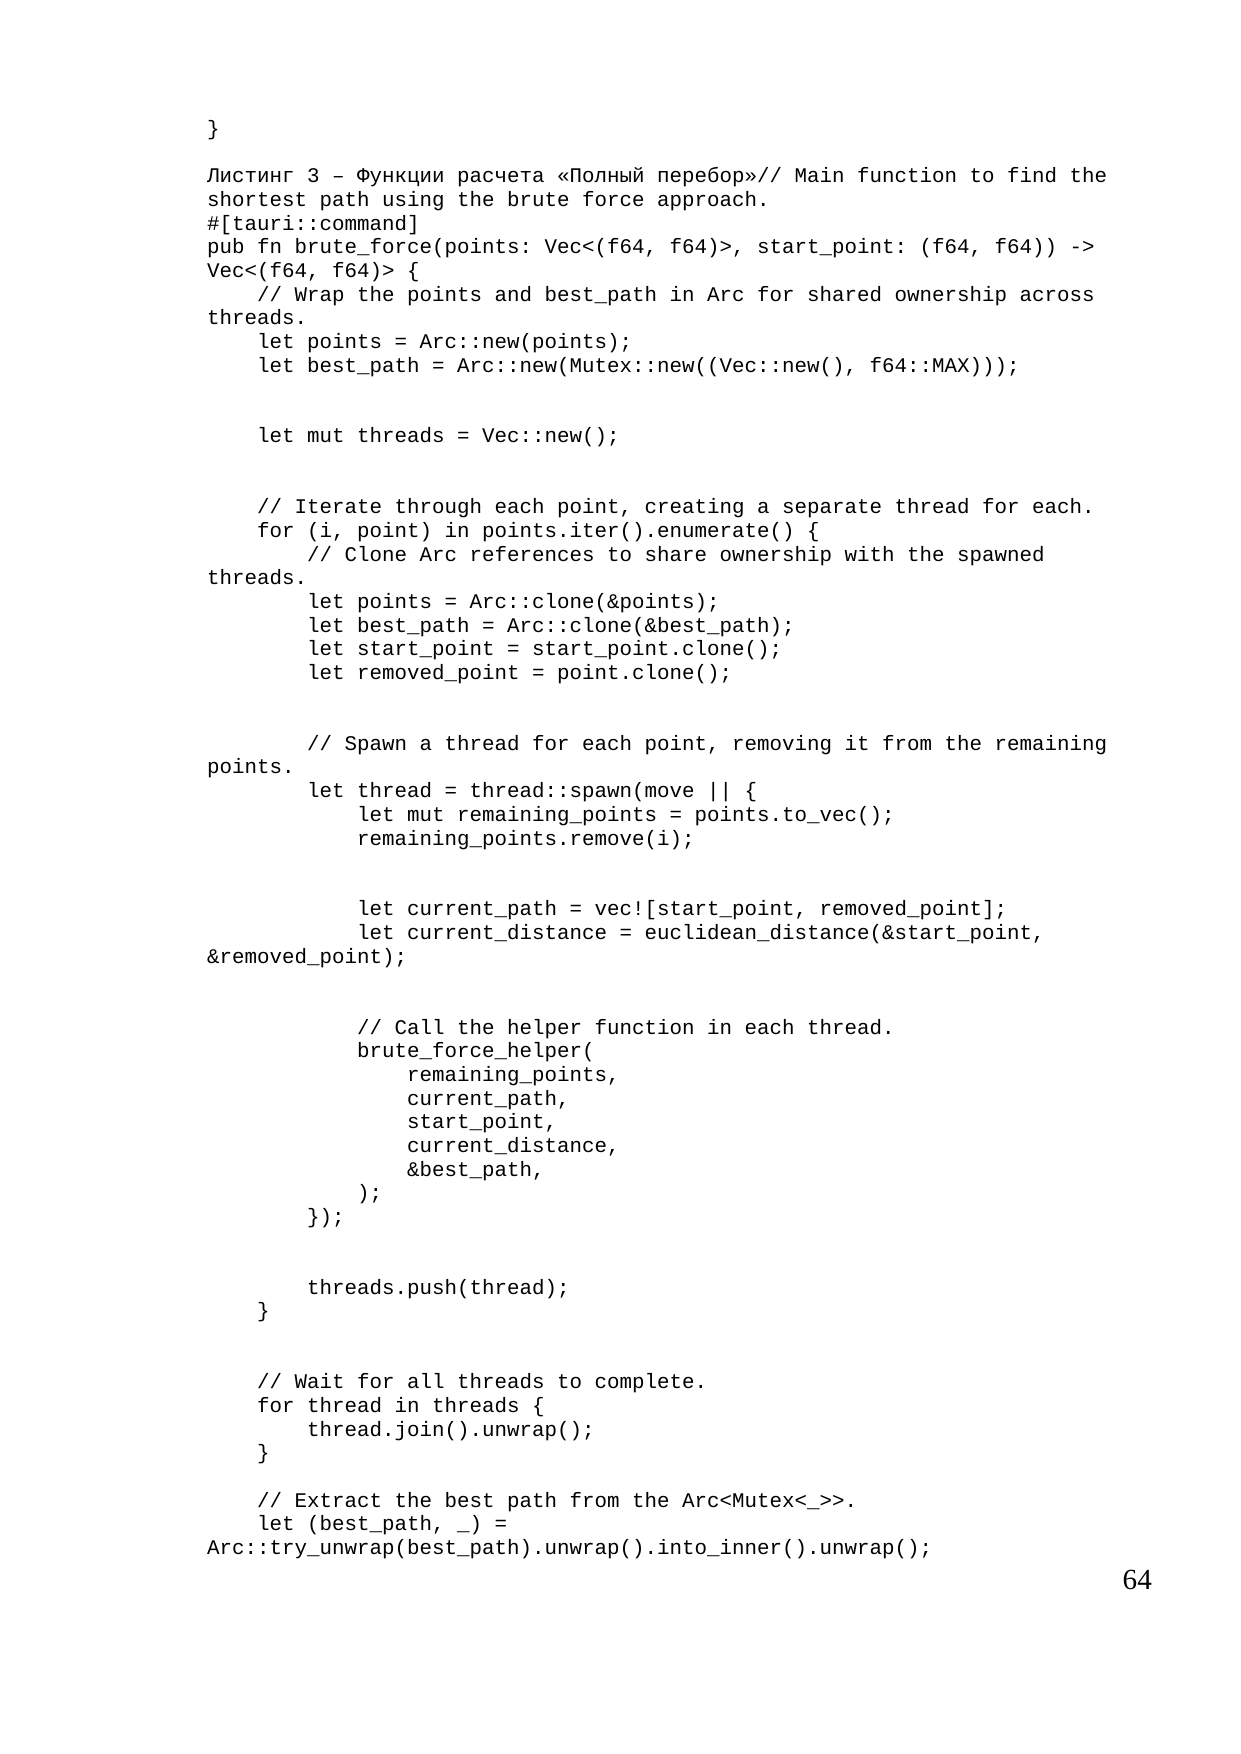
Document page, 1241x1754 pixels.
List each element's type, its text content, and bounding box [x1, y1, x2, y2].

text // Wrap the points and best_path in Arc for shared ownership across threads. [207, 284, 1152, 331]
text let best_path = Arc::clone(&best_path); [207, 615, 1152, 638]
text let points = Arc::clone(&points); [207, 591, 1152, 615]
text let current_distance = euclidean_distance(&start_point, &removed_point); [207, 922, 1152, 969]
text current_path, [207, 1088, 1152, 1111]
text brute_force_helper( [207, 1040, 1152, 1064]
text let (best_path, _) = Arc::try_unwrap(best_path).unwrap().into_inner().unwrap(); [207, 1513, 1152, 1561]
text } [207, 118, 1152, 142]
text // Clone Arc references to share ownership with the spawned threads. [207, 544, 1152, 591]
text // Spawn a thread for each point, removing it from the remaining points. [207, 733, 1152, 780]
text pub fn brute_force(points: Vec<(f64, f64)>, start_point: (f64, f64)) -> Vec<(f64, f64)> { [207, 236, 1152, 284]
text // Call the helper function in each thread. [207, 1017, 1152, 1040]
text let removed_point = point.clone(); [207, 662, 1152, 686]
text // Wait for all threads to complete. [207, 1371, 1152, 1395]
text current_distance, [207, 1135, 1152, 1158]
text let mut remaining_points = points.to_vec(); [207, 804, 1152, 827]
text remaining_points, [207, 1064, 1152, 1088]
text let start_point = start_point.clone(); [207, 638, 1152, 662]
text for thread in threads { [207, 1395, 1152, 1419]
text for (i, point) in points.iter().enumerate() { [207, 520, 1152, 544]
text let best_path = Arc::new(Mutex::new((Vec::new(), f64::MAX))); [207, 354, 1152, 378]
text threads.push(thread); [207, 1277, 1152, 1300]
text #[tauri::command] [207, 213, 1152, 236]
text let mut threads = Vec::new(); [207, 426, 1152, 449]
text }); [207, 1206, 1152, 1229]
text let current_path = vec![start_point, removed_point]; [207, 898, 1152, 922]
text // Extract the best path from the Arc<Mutex<_>>. [207, 1489, 1152, 1513]
text remaining_points.remove(i); [207, 827, 1152, 851]
text ); [207, 1182, 1152, 1206]
text start_point, [207, 1111, 1152, 1135]
text let points = Arc::new(points); [207, 331, 1152, 354]
text } [207, 1442, 1152, 1466]
text thread.join().unwrap(); [207, 1419, 1152, 1442]
text &best_path, [207, 1158, 1152, 1182]
text // Iterate through each point, creating a separate thread for each. [207, 496, 1152, 520]
text let thread = thread::spawn(move || { [207, 780, 1152, 804]
text Листинг 3 – Функции расчета «Полный перебор»// Main function to find the shortest path using the brute force approach. [207, 165, 1152, 213]
text } [207, 1300, 1152, 1324]
